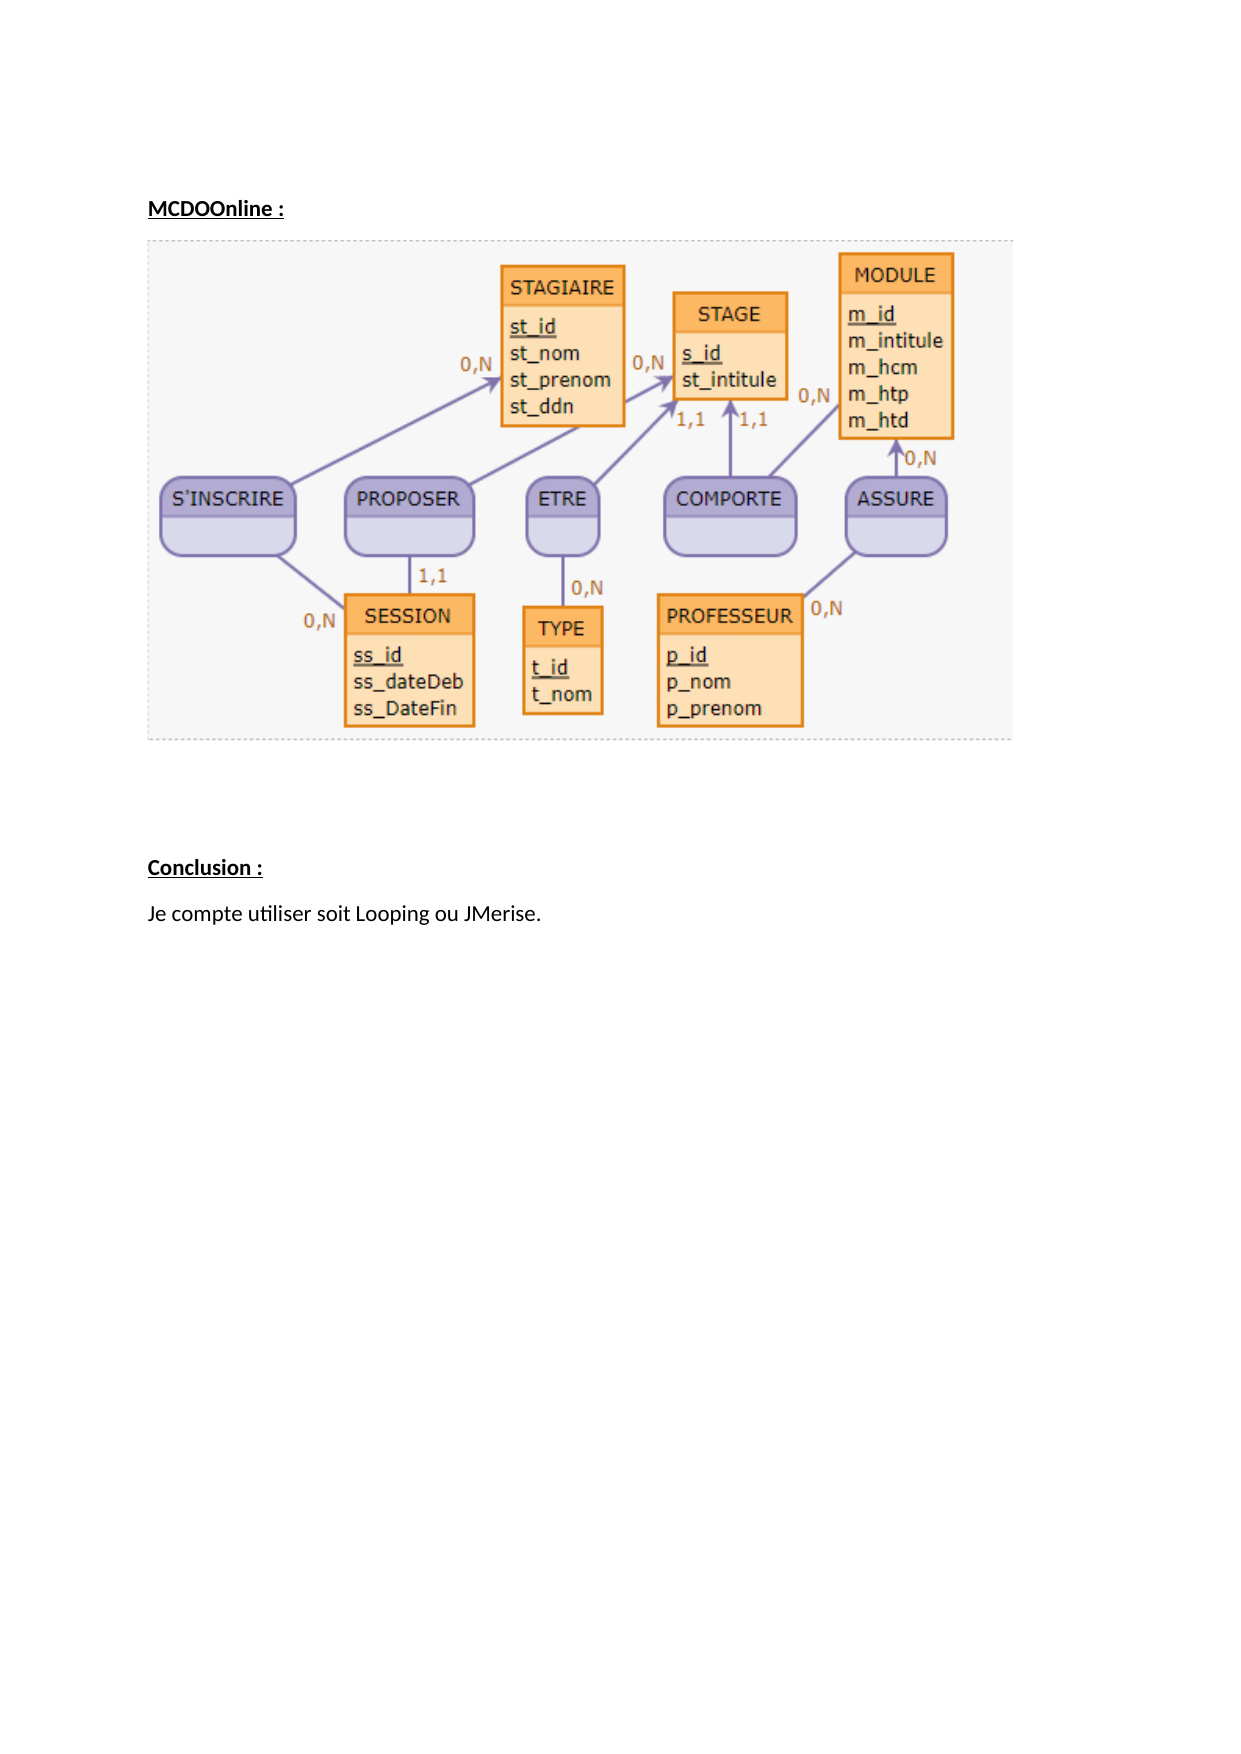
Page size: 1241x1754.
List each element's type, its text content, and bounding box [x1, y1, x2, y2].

text MCDOOnline : [148, 194, 1093, 222]
text Conclusion : [148, 853, 1093, 881]
text Je compte utiliser soit Looping ou JMerise. [148, 899, 1093, 927]
